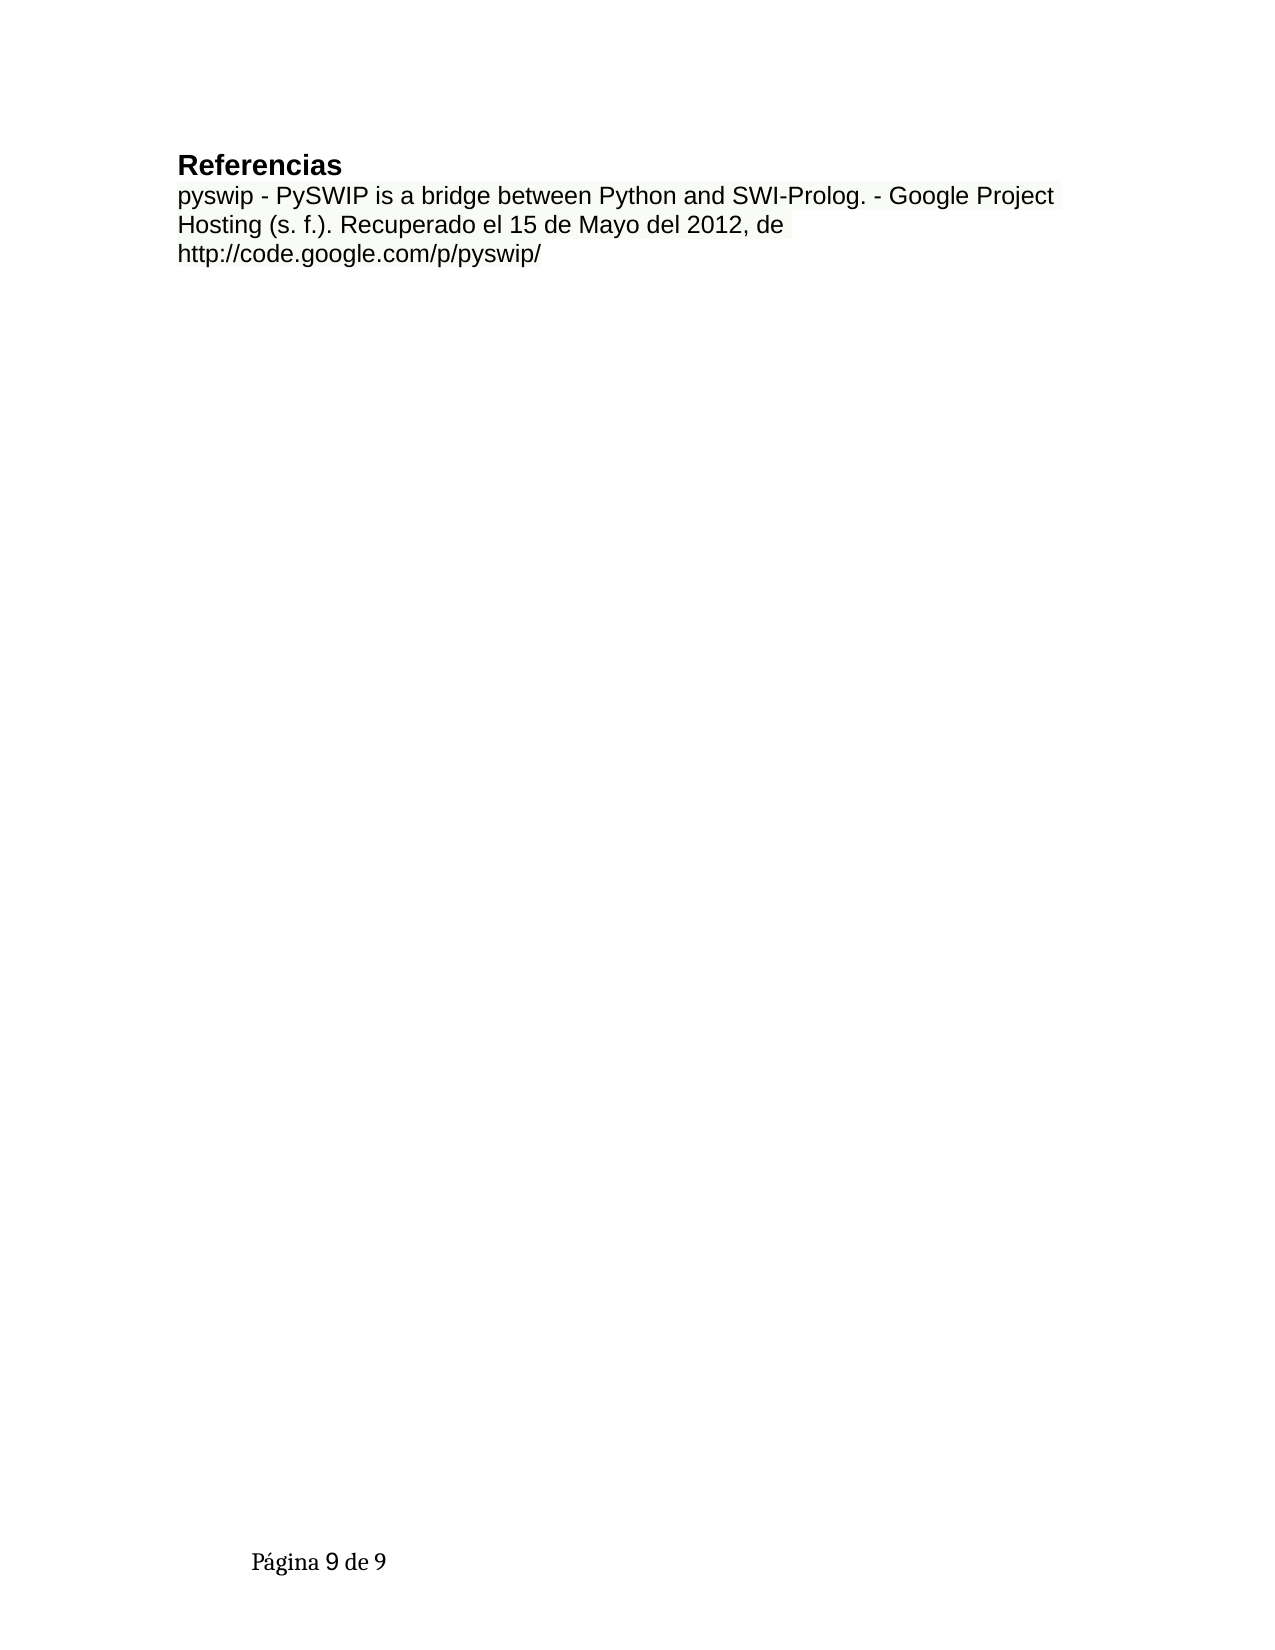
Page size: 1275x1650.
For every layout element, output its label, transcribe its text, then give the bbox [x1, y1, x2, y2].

text Referencias [177, 148, 1098, 181]
text pyswip - PySWIP is a bridge between Python and SWI-Prolog. - Google Project Hosting (s. f.). Recuperado el 15 de Mayo del 2012, de http://code.google.com/p/pyswip/ [177, 181, 1098, 267]
